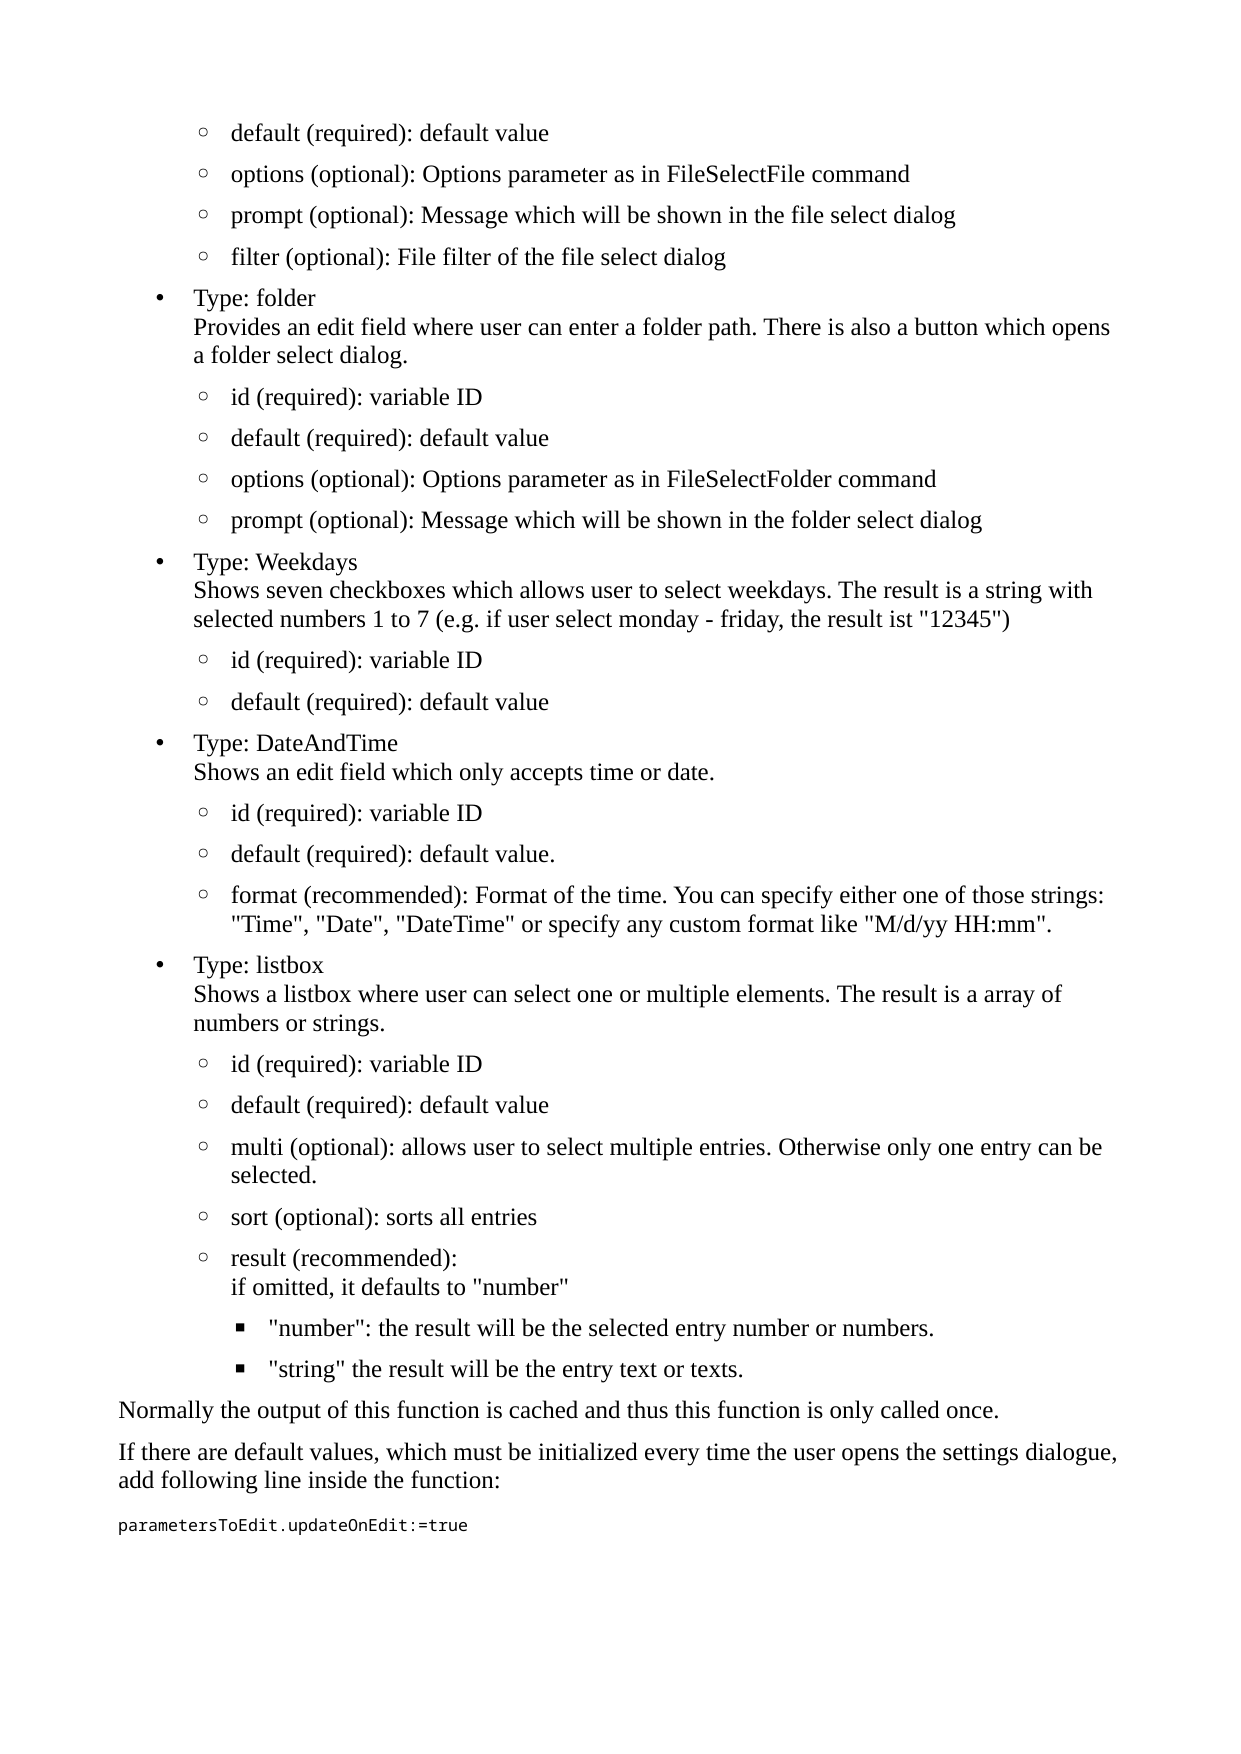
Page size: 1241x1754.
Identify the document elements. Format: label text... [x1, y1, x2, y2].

list id (required): variable ID [193, 382, 1122, 411]
list multi (optional): allows user to select multiple entries. Otherwise only one entry can be selected. [193, 1132, 1122, 1189]
list default (required): default value. [193, 839, 1122, 868]
list default (required): default value [193, 423, 1122, 452]
list Type: Weekdays Shows seven checkboxes which allows user to select weekdays. The result is a string with selected numbers 1 to 7 (e.g. if user select monday - friday, the result ist "12345") [156, 547, 1122, 633]
list prompt (optional): Message which will be shown in the file select dialog [193, 201, 1122, 229]
text If there are default values, which must be initialized every time the user opens the settings dialogue, add following line inside the function: [118, 1437, 1122, 1494]
list prompt (optional): Message which will be shown in the folder select dialog [193, 506, 1122, 534]
list Type: folder Provides an edit field where user can enter a folder path. There is also a button which opens a folder select dialog. [156, 283, 1122, 369]
list result (recommended): if omitted, it defaults to "number" [193, 1243, 1122, 1301]
list id (required): variable ID [193, 1049, 1122, 1078]
list "number": the result will be the selected entry number or numbers. [231, 1313, 1122, 1342]
list sort (optional): sorts all entries [193, 1202, 1122, 1231]
list default (required): default value [193, 118, 1122, 147]
list id (required): variable ID [193, 798, 1122, 827]
list options (optional): Options parameter as in FileSelectFolder command [193, 464, 1122, 493]
list id (required): variable ID [193, 646, 1122, 674]
list default (required): default value [193, 687, 1122, 716]
list default (required): default value [193, 1091, 1122, 1119]
list filter (optional): File filter of the file select dialog [193, 242, 1122, 271]
list "string" the result will be the entry text or texts. [231, 1354, 1122, 1383]
list format (recommended): Format of the time. You can specify either one of those strings: "Time", "Date", "DateTime" or specify any custom format like "M/d/yy HH:mm". [193, 881, 1122, 938]
list options (optional): Options parameter as in FileSelectFile command [193, 159, 1122, 188]
text Normally the output of this function is cached and thus this function is only called once. [118, 1396, 1122, 1424]
list Type: listbox Shows a listbox where user can select one or multiple elements. The result is a array of numbers or strings. [156, 951, 1122, 1037]
list Type: DateAndTime Shows an edit field which only accepts time or date. [156, 728, 1122, 786]
